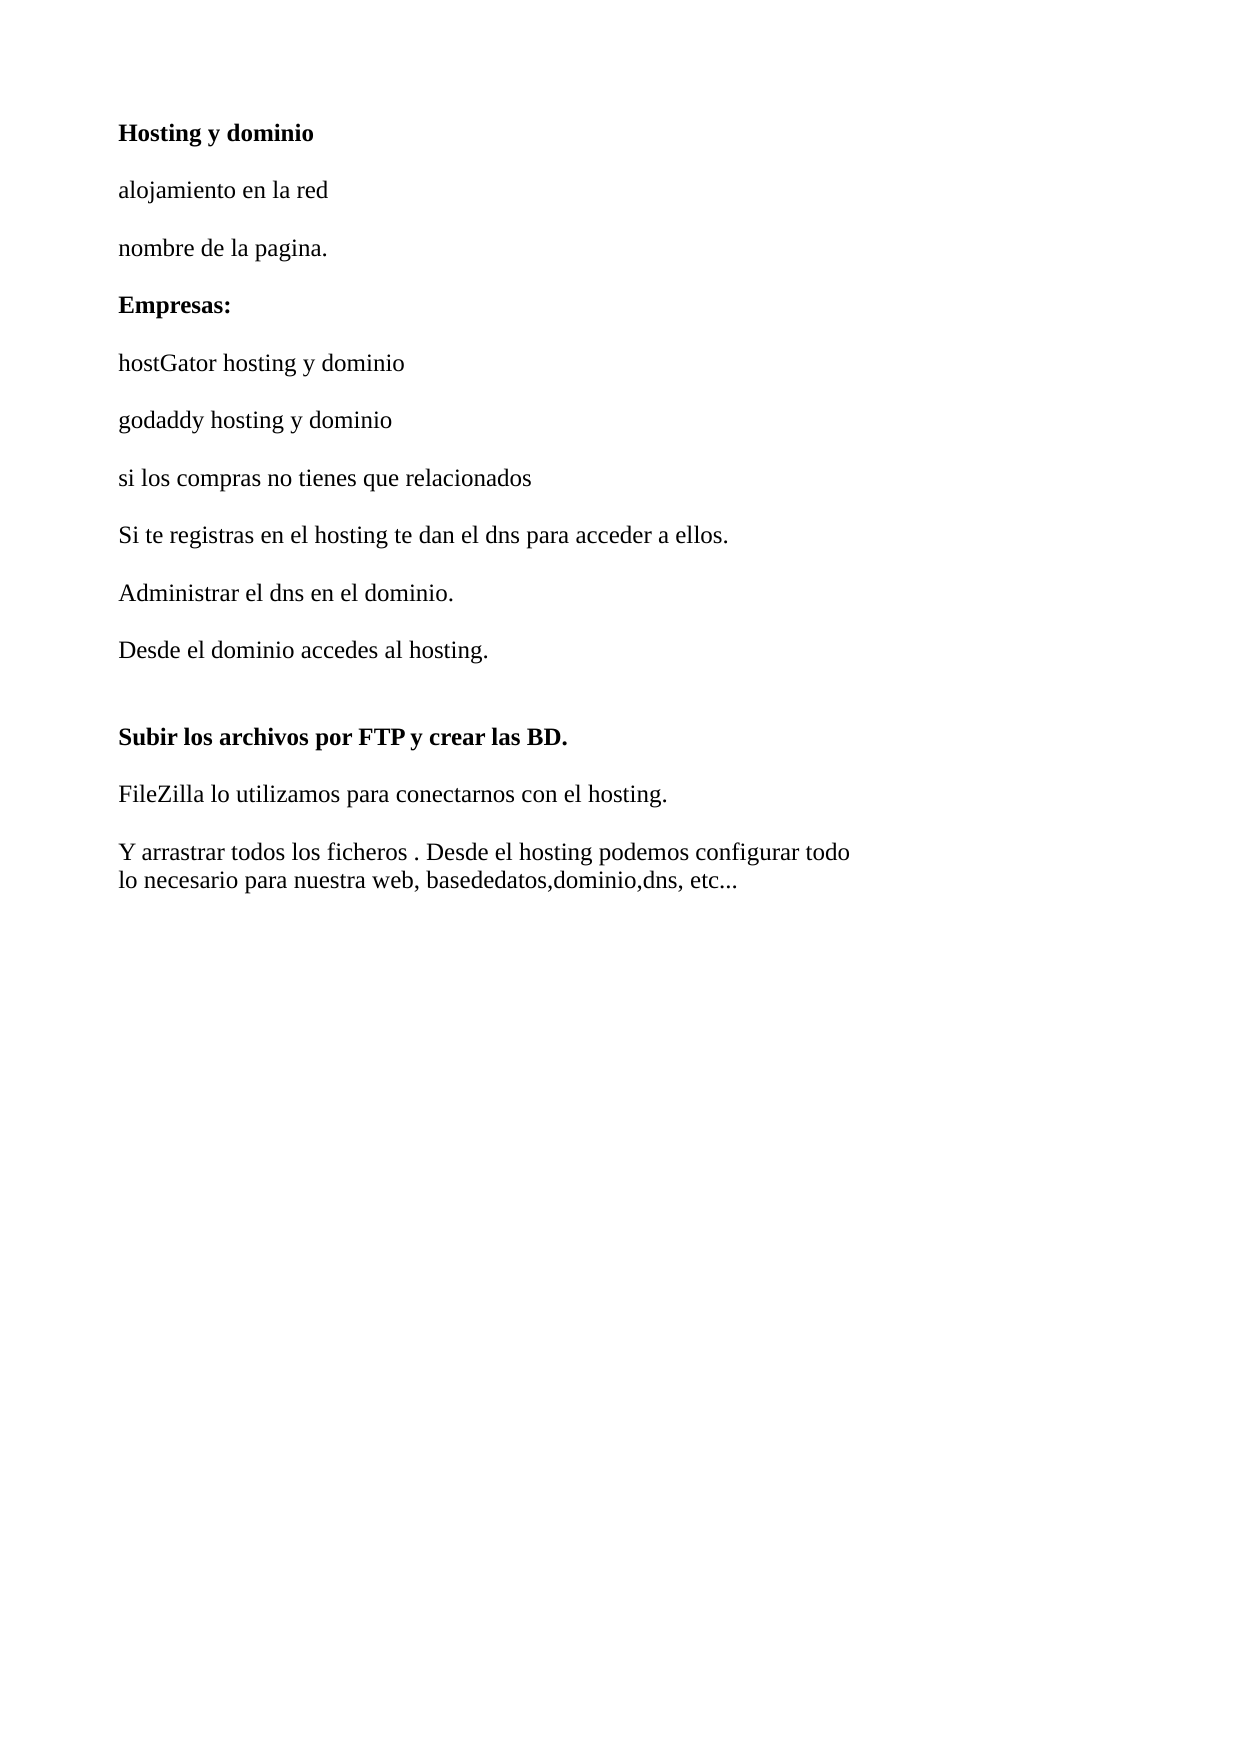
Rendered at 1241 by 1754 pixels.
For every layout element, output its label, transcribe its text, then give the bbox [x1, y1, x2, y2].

text lo necesario para nuestra web, basededatos,dominio,dns, etc... [118, 866, 1122, 894]
text Desde el dominio accedes al hosting. [118, 636, 1122, 664]
text godaddy hosting y dominio [118, 406, 1122, 434]
text Administrar el dns en el dominio. [118, 578, 1122, 607]
text nombre de la pagina. [118, 233, 1122, 262]
text hostGator hosting y dominio [118, 348, 1122, 377]
text Subir los archivos por FTP y crear las BD. [118, 722, 1122, 751]
text Si te registras en el hosting te dan el dns para acceder a ellos. [118, 521, 1122, 549]
text si los compras no tienes que relacionados [118, 463, 1122, 492]
text Empresas: [118, 291, 1122, 319]
text Hosting y dominio [118, 118, 1122, 147]
text alojamiento en la red [118, 176, 1122, 204]
text Y arrastrar todos los ficheros . Desde el hosting podemos configurar todo [118, 837, 1122, 866]
text FileZilla lo utilizamos para conectarnos con el hosting. [118, 779, 1122, 808]
